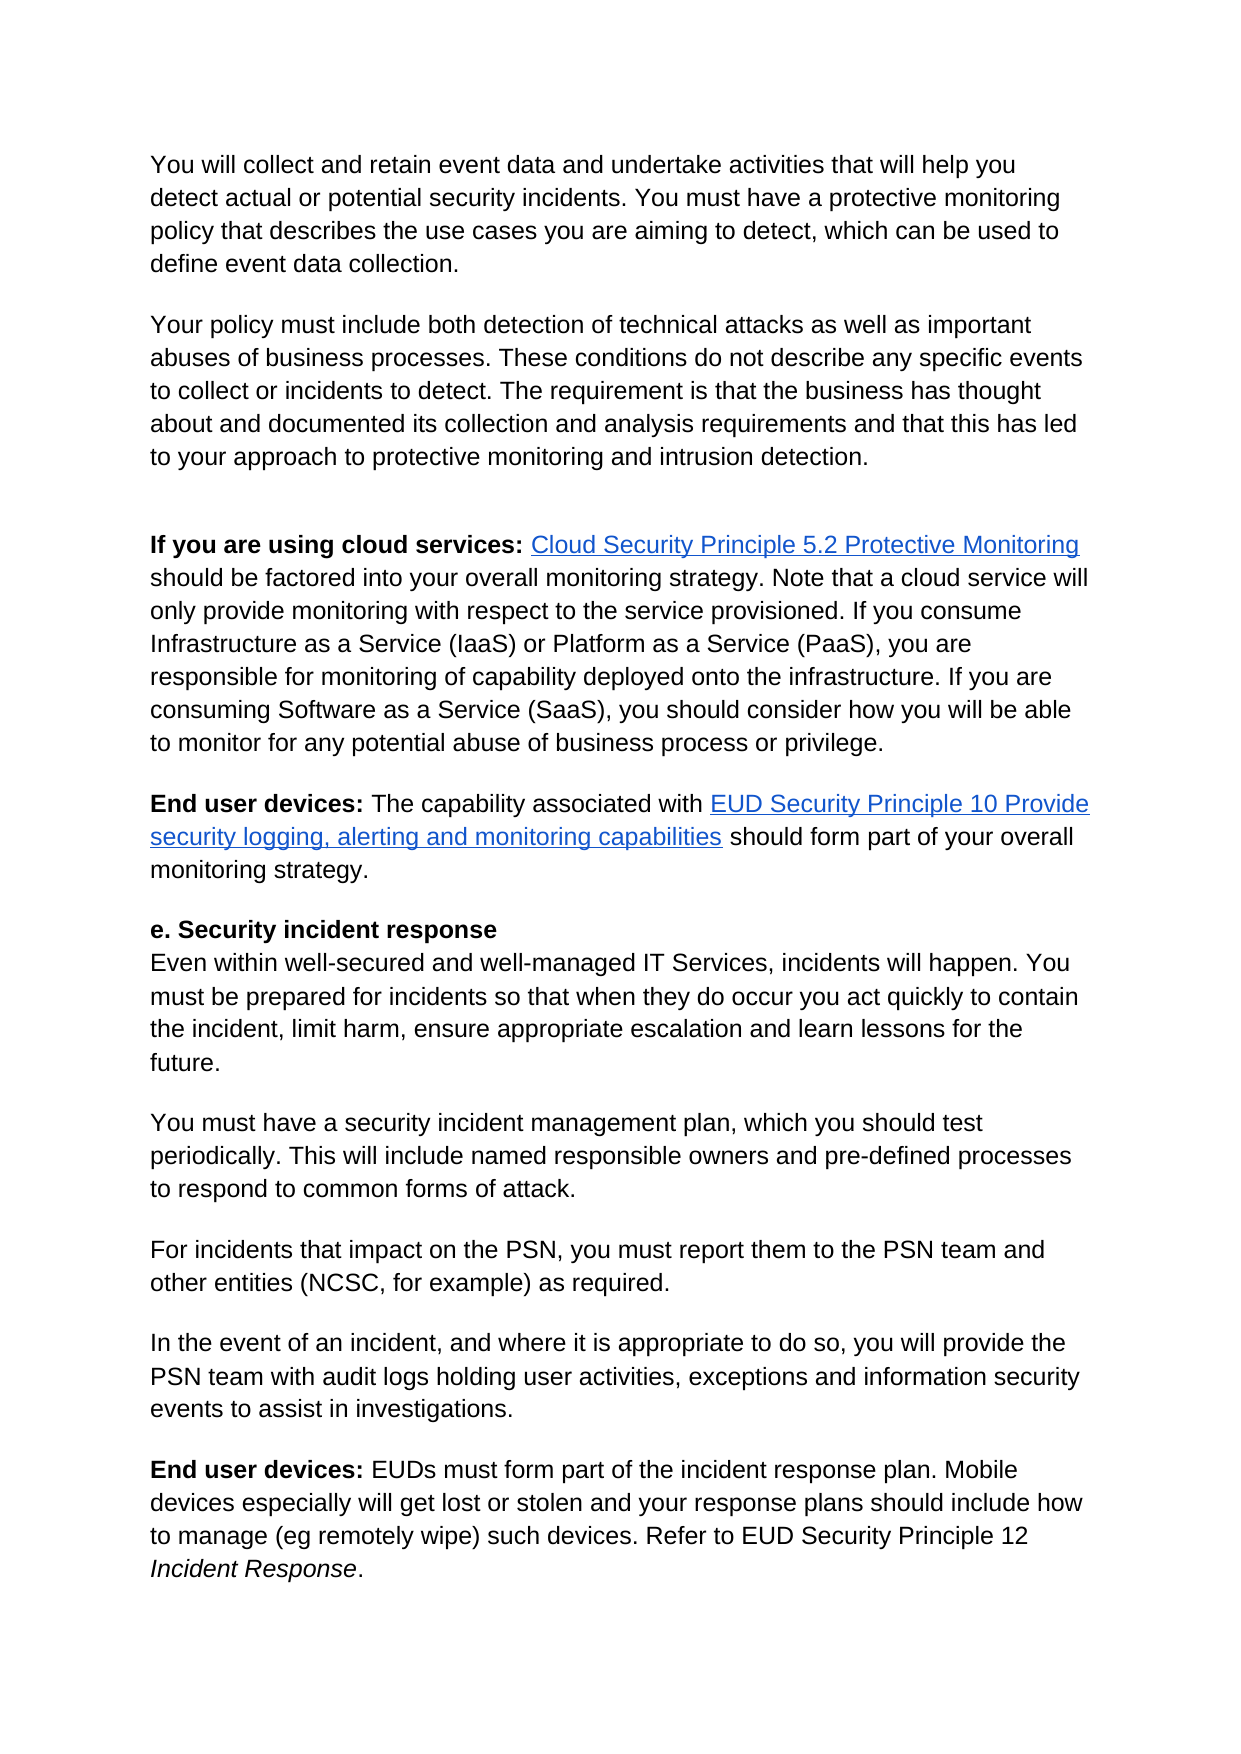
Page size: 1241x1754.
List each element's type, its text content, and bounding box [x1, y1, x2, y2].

text In the event of an incident, and where it is appropriate to do so, you will provide the PSN team with audit logs holding user activities, exceptions and information security events to assist in investigations. [150, 1328, 1090, 1423]
text End user devices: EUDs must form part of the incident response plan. Mobile devices especially will get lost or stolen and your response plans should include how to manage (eg remotely wipe) such devices. Refer to EUD Security Principle 12 Incident Response. [150, 1455, 1090, 1583]
text You will collect and retain event data and undertake activities that will help you detect actual or potential security incidents. You must have a protective monitoring policy that describes the use cases you are aiming to detect, which can be used to define event data collection. [150, 150, 1090, 278]
text End user devices: The capability associated with EUD Security Principle 10 Provide security logging, alerting and monitoring capabilities should form part of your overall monitoring strategy. [150, 789, 1090, 883]
text You must have a security incident management plan, which you should test periodically. This will include named responsible owners and pre-defined processes to respond to common forms of attack. [150, 1108, 1090, 1203]
text e. Security incident response [150, 915, 1090, 944]
text If you are using cloud services: Cloud Security Principle 5.2 Protective Monitoring should be factored into your overall monitoring strategy. Note that a cloud service will only provide monitoring with respect to the service provisioned. If you consume Infrastructure as a Service (IaaS) or Platform as a Service (PaaS), you are responsible for monitoring of capability deployed onto the infrastructure. If you are consuming Software as a Service (SaaS), you should consider how you will be able to monitor for any potential abuse of business process or privilege. [150, 530, 1090, 757]
text Even within well-secured and well-managed IT Services, incidents will happen. You must be prepared for incidents so that when they do occur you act quickly to contain the incident, limit harm, ensure appropriate escalation and learn lessons for the future. [150, 948, 1090, 1076]
text For incidents that impact on the PSN, you must report them to the PSN team and other entities (NCSC, for example) as required. [150, 1235, 1090, 1297]
text Your policy must include both detection of technical attacks as well as important abuses of business processes. These conditions do not describe any specific events to collect or incidents to detect. The requirement is that the business has thought about and documented its collection and analysis requirements and that this has led to your approach to protective monitoring and intrusion detection. [150, 310, 1090, 471]
